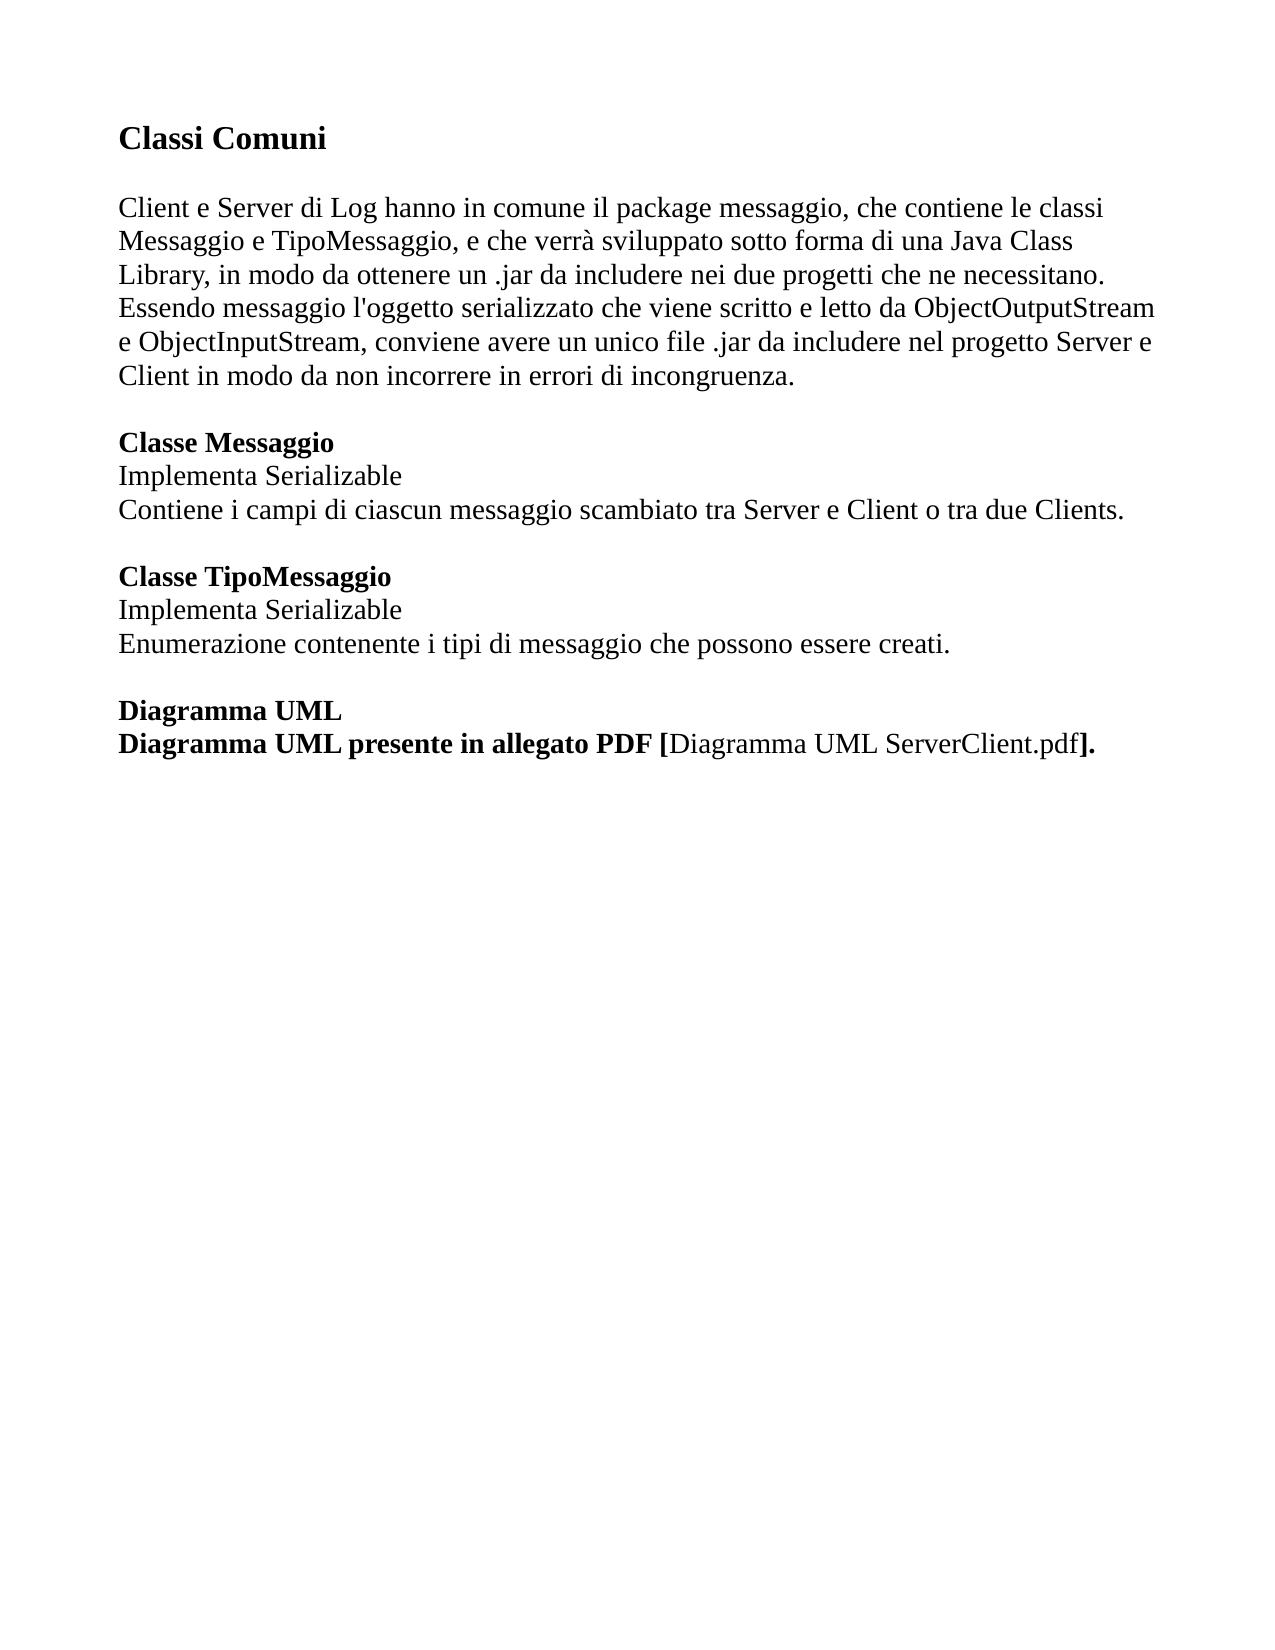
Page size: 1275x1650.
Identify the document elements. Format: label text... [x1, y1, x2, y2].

text Implementa Serializable [118, 458, 1157, 492]
text Contiene i campi di ciascun messaggio scambiato tra Server e Client o tra due Clients. [118, 492, 1157, 525]
text Diagramma UML presente in allegato PDF [Diagramma UML ServerClient.pdf]. [118, 727, 1157, 760]
text Diagramma UML [118, 693, 1157, 727]
text Client e Server di Log hanno in comune il package messaggio, che contiene le classi Messaggio e TipoMessaggio, e che verrà sviluppato sotto forma di una Java Class Library, in modo da ottenere un .jar da includere nei due progetti che ne necessitano. [118, 190, 1157, 291]
text Essendo messaggio l'oggetto serializzato che viene scritto e letto da ObjectOutputStream e ObjectInputStream, conviene avere un unico file .jar da includere nel progetto Server e Client in modo da non incorrere in errori di incongruenza. [118, 291, 1157, 391]
text Classe Messaggio [118, 425, 1157, 458]
text Enumerazione contenente i tipi di messaggio che possono essere creati. [118, 626, 1157, 659]
text Classi Comuni [118, 118, 1157, 156]
text Implementa Serializable [118, 592, 1157, 626]
text Classe TipoMessaggio [118, 559, 1157, 592]
